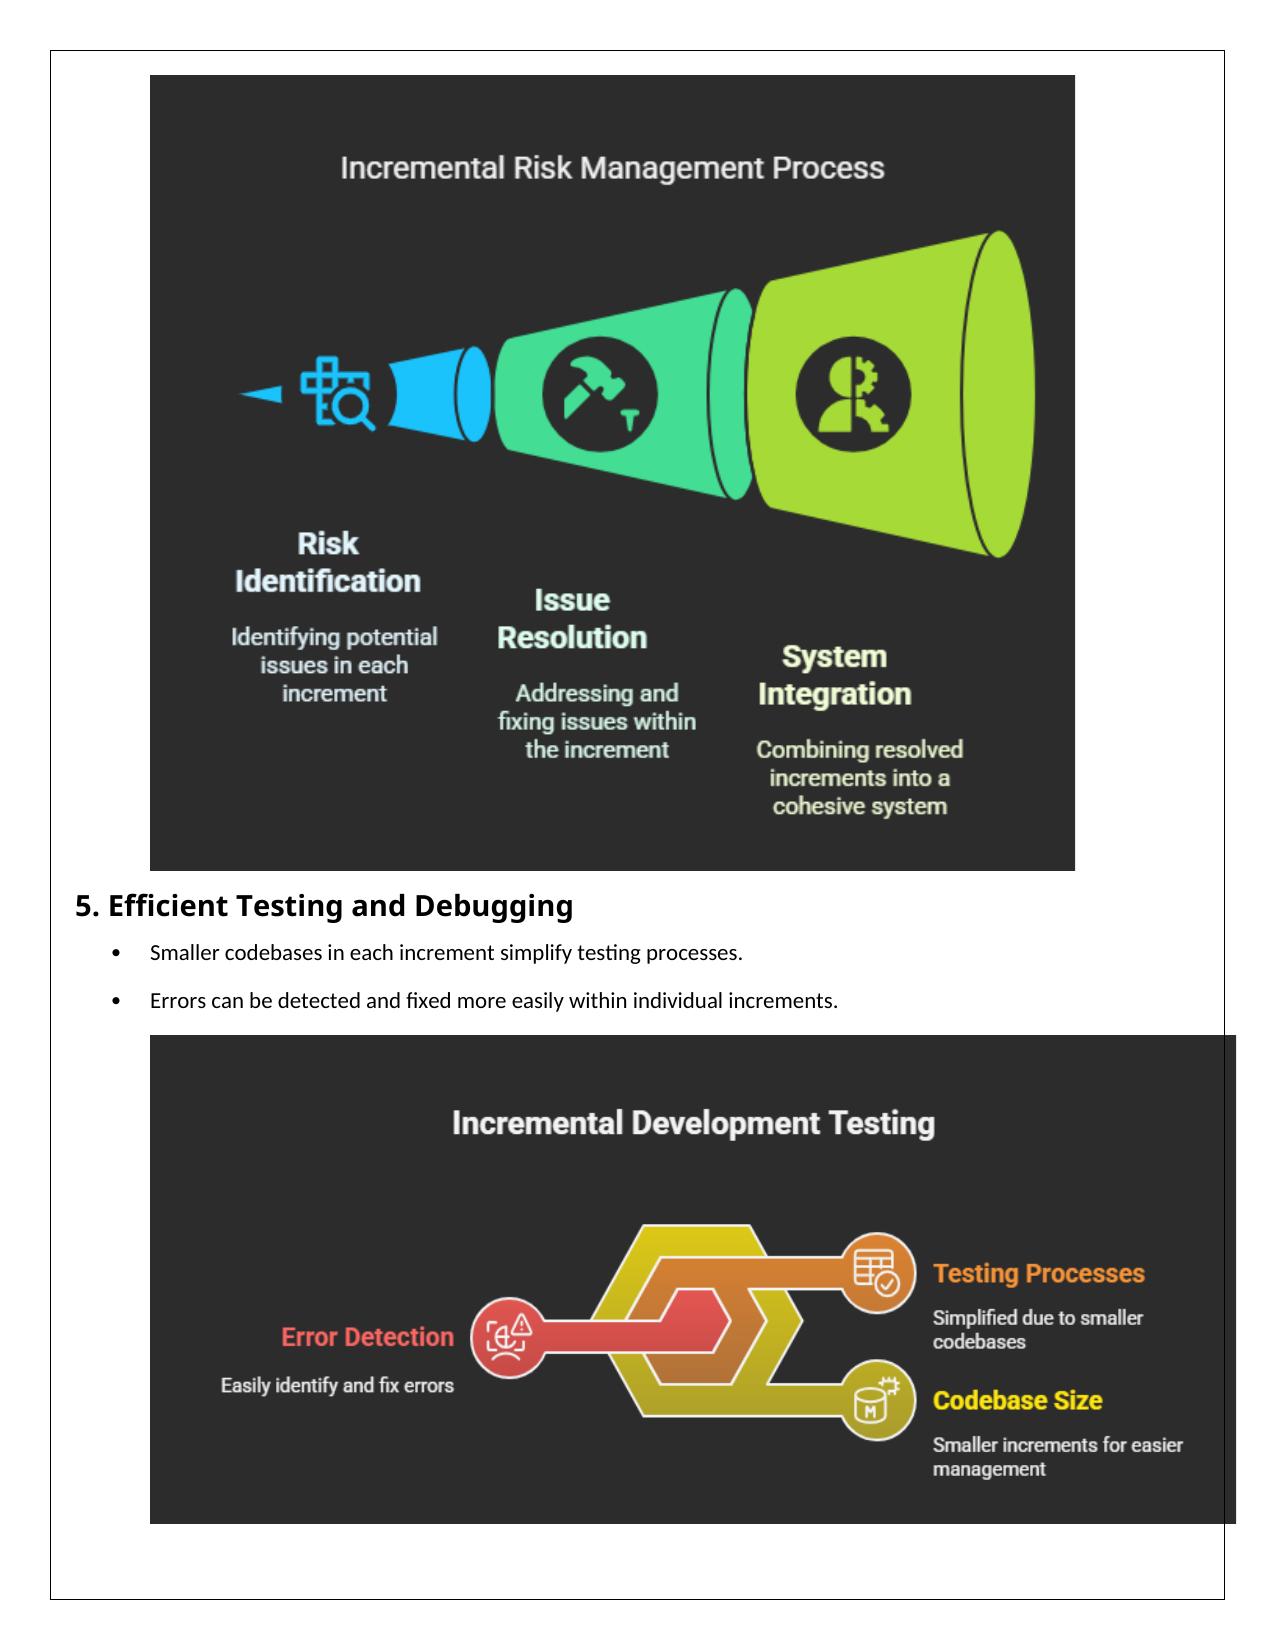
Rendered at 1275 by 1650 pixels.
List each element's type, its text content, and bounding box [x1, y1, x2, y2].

list Smaller codebases in each increment simplify testing processes. [112, 938, 1200, 966]
list Errors can be detected and fixed more easily within individual increments. [112, 986, 1200, 1014]
subtitle 5. Efficient Testing and Debugging [75, 885, 1200, 924]
